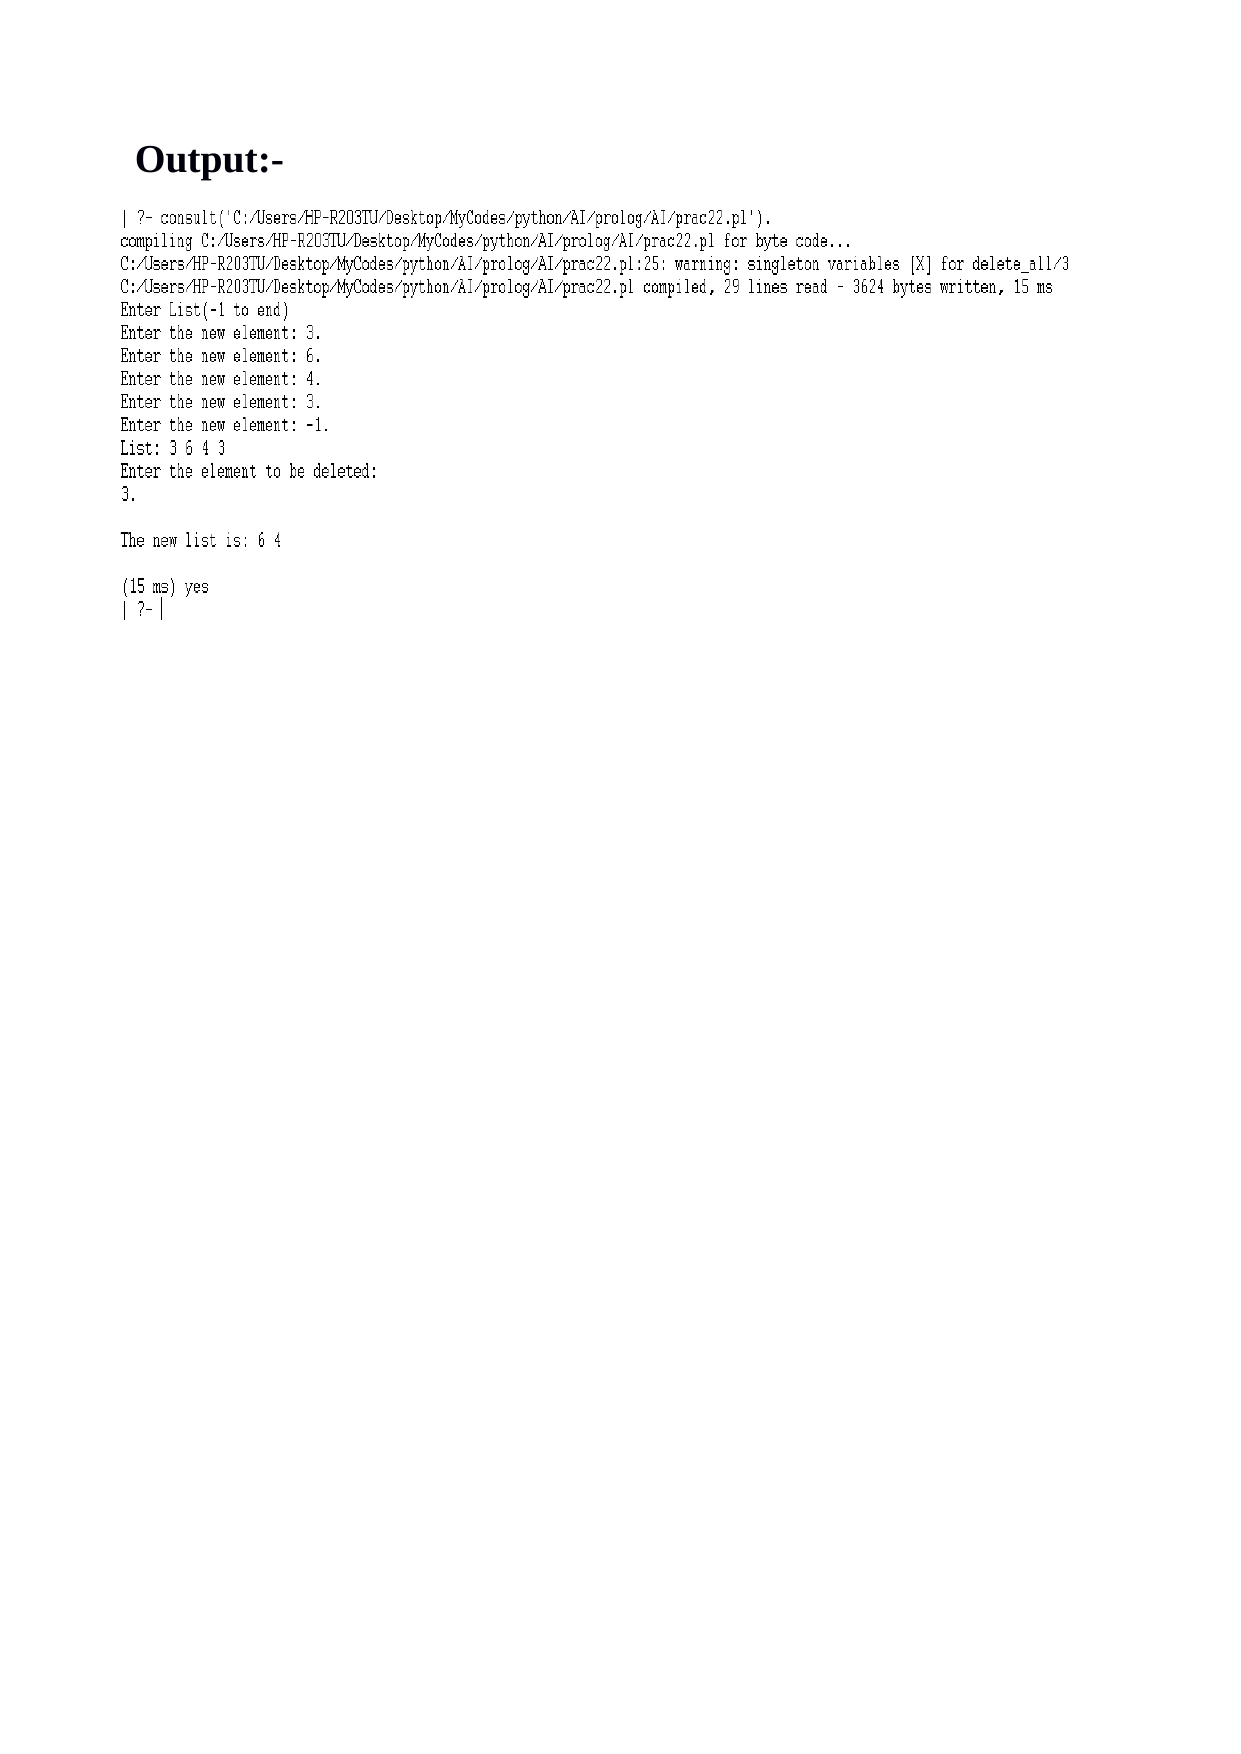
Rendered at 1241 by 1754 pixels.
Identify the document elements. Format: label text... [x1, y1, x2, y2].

text Output:- [134, 136, 1088, 181]
picture [120, 210, 1103, 633]
